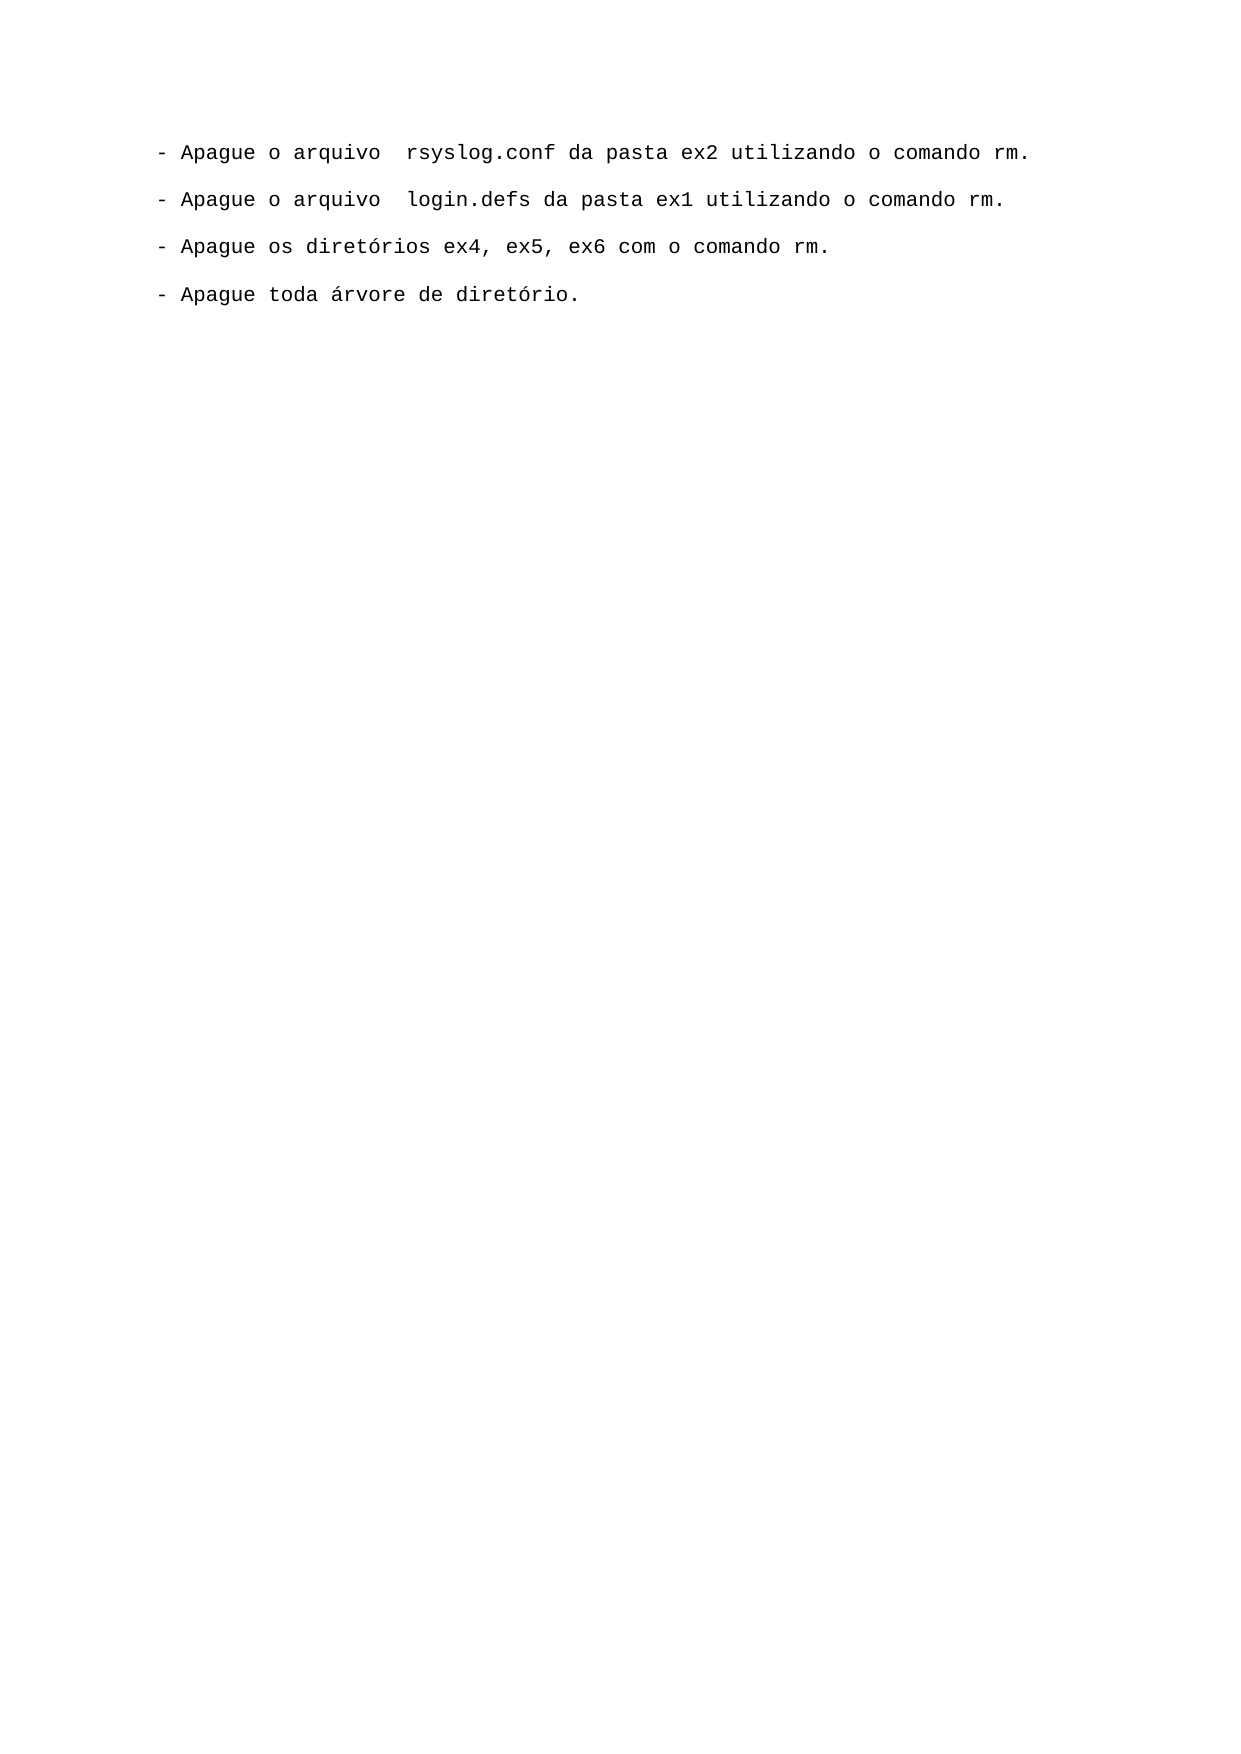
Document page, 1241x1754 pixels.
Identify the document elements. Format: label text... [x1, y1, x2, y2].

text - Apague o arquivo login.defs da pasta ex1 utilizando o comando rm. [156, 189, 1122, 213]
text - Apague o arquivo rsyslog.conf da pasta ex2 utilizando o comando rm. [156, 142, 1122, 165]
text - Apague os diretórios ex4, ex5, ex6 com o comando rm. [156, 236, 1122, 260]
text - Apague toda árvore de diretório. [156, 284, 1122, 307]
